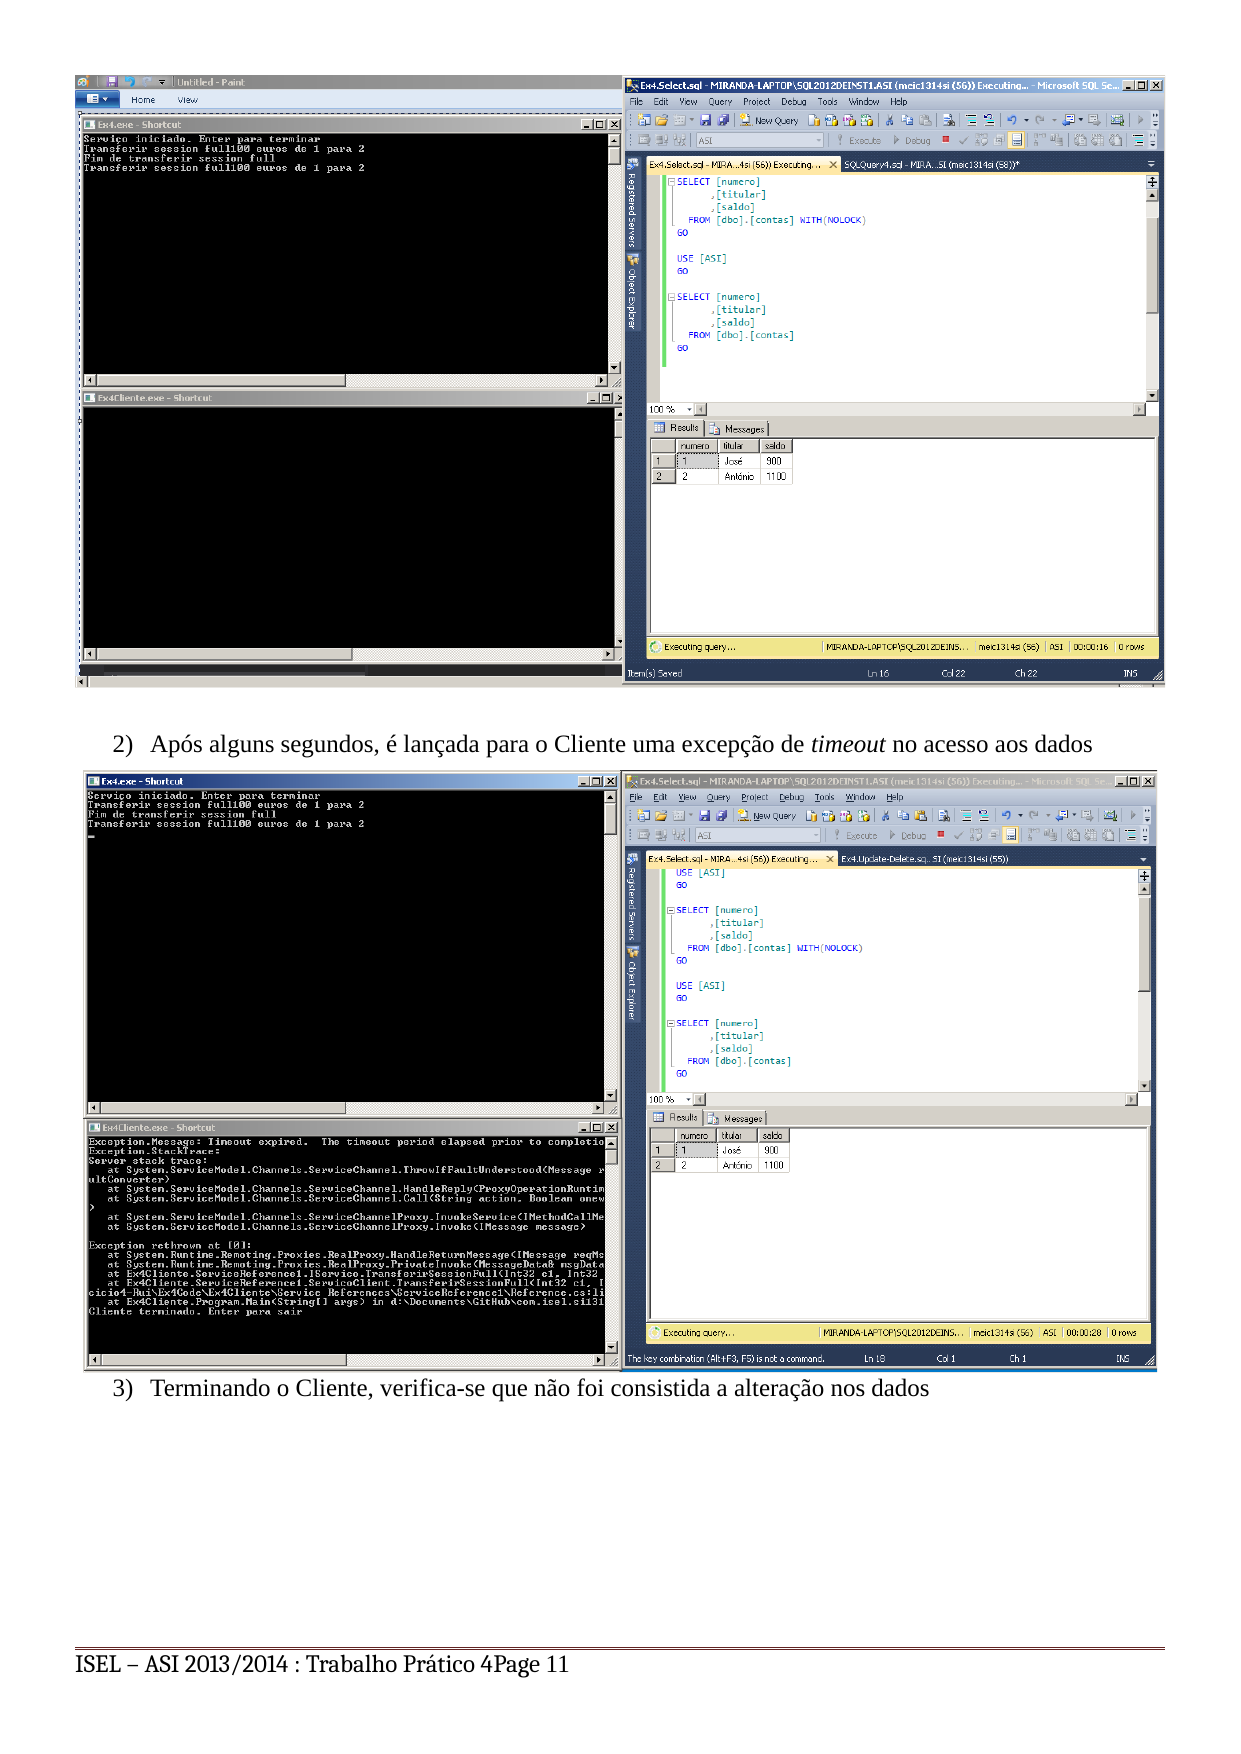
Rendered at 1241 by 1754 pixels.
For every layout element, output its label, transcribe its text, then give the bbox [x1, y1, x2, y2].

picture [83, 770, 1158, 1373]
list Após alguns segundos, é lançada para o Cliente uma excepção de timeout no acesso aos dados [112, 729, 1165, 758]
list Terminando o Cliente, verifica-se que não foi consistida a alteração nos dados [112, 1154, 1165, 1401]
picture [75, 75, 1166, 688]
